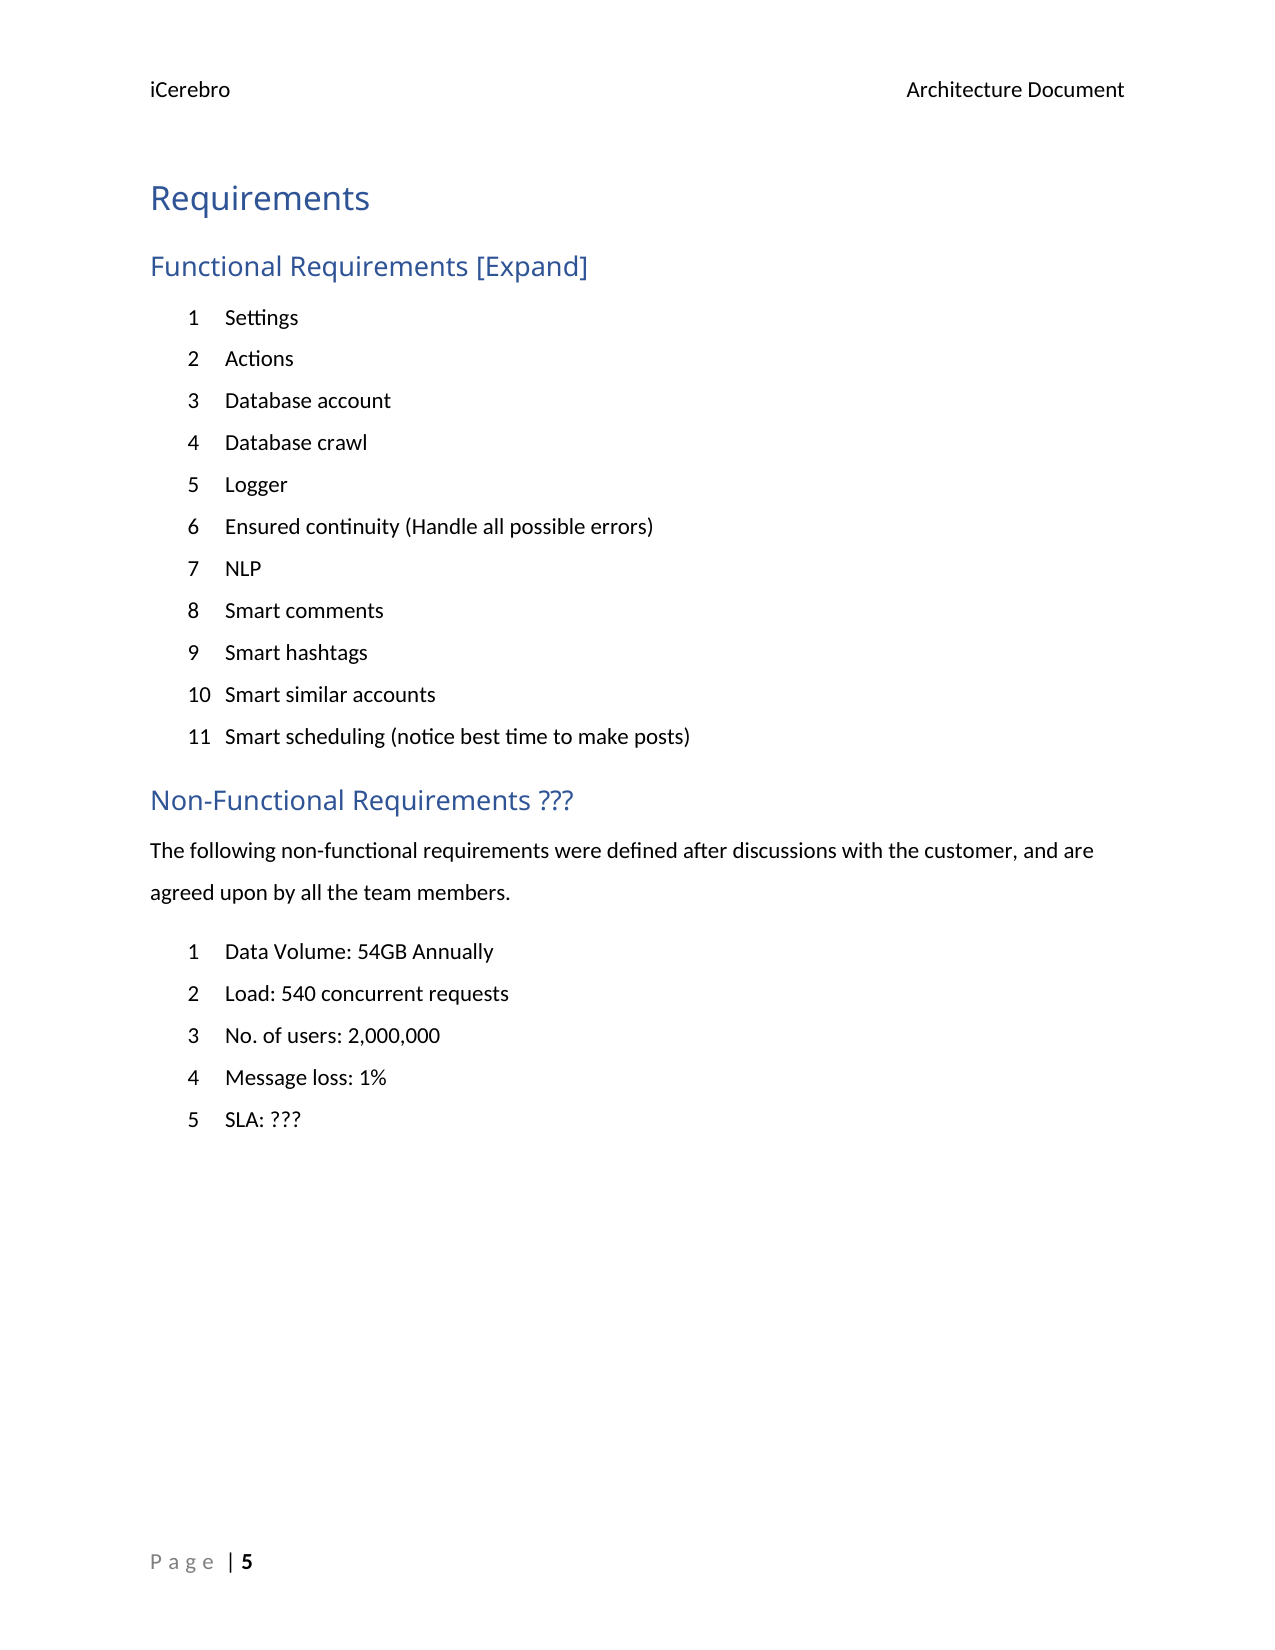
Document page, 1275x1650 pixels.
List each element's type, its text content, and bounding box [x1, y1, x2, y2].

text The following non-functional requirements were defined after discussions with the customer, and are agreed upon by all the team members. [150, 836, 1125, 906]
list NLP [187, 554, 1125, 582]
list Load: 540 concurrent requests [187, 979, 1125, 1007]
list Message loss: 1% [187, 1063, 1125, 1091]
list Settings [187, 303, 1125, 331]
subtitle Requirements [150, 175, 1125, 220]
list Database account [187, 387, 1125, 414]
list Smart scheduling (notice best time to make posts) [187, 722, 1125, 750]
list Data Volume: 54GB Annually [187, 937, 1125, 965]
list Logger [187, 471, 1125, 498]
list No. of users: 2,000,000 [187, 1021, 1125, 1049]
list Actions [187, 344, 1125, 373]
list Ensured continuity (Handle all possible errors) [187, 512, 1125, 541]
list Smart similar accounts [187, 680, 1125, 708]
list Smart comments [187, 596, 1125, 624]
list Smart hashtags [187, 638, 1125, 666]
subtitle Non-Functional Requirements ??? [150, 781, 1125, 818]
subtitle Functional Requirements [Expand] [150, 247, 1125, 284]
list SLA: ??? [187, 1105, 1125, 1133]
list Database crawl [187, 428, 1125, 457]
